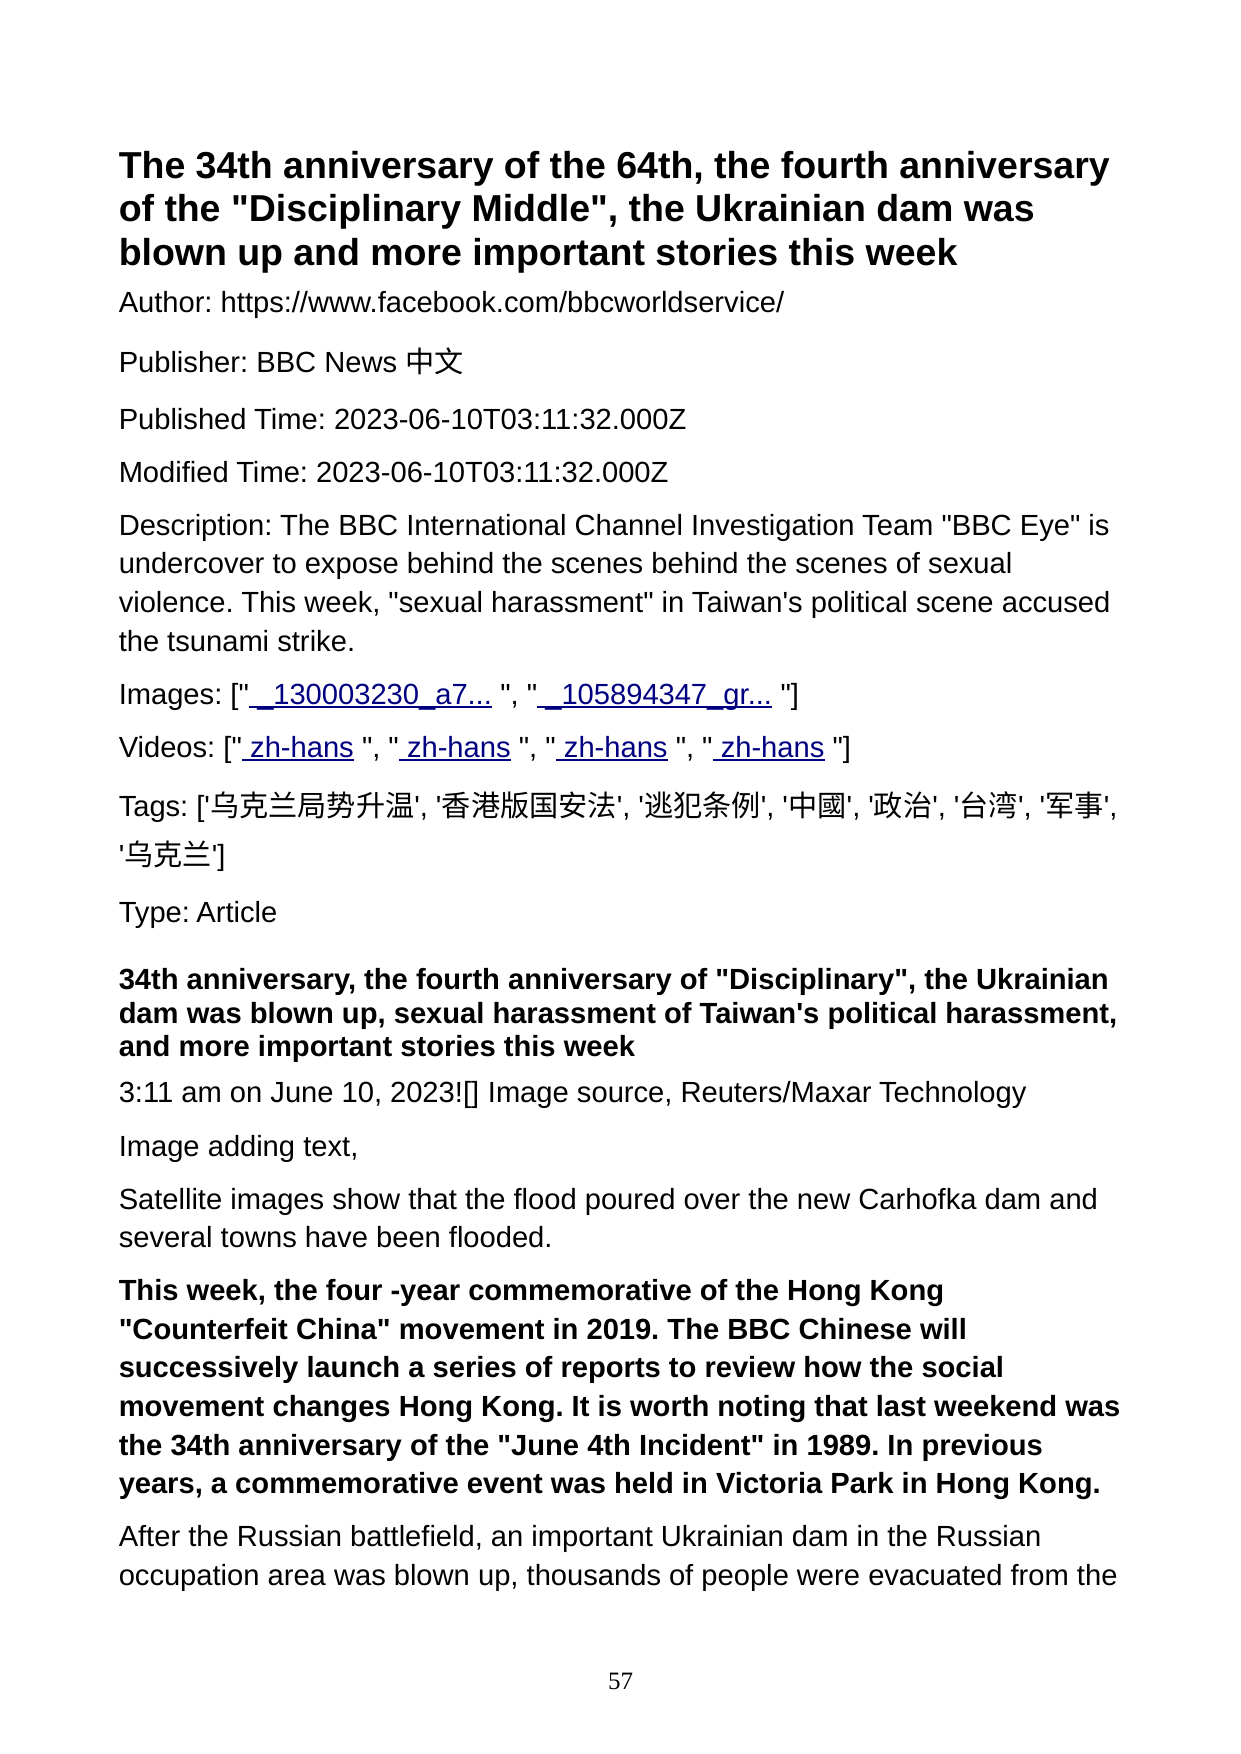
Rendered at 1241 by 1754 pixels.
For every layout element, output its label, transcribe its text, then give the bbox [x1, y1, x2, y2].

subtitle 34th anniversary, the fourth anniversary of "Disciplinary", the Ukrainian dam was blown up, sexual harassment of Taiwan's political harassment, and more important stories this week [118, 962, 1122, 1063]
subtitle The 34th anniversary of the 64th, the fourth anniversary of the "Disciplinary Middle", the Ukrainian dam was blown up and more important stories this week [118, 143, 1122, 273]
text Images: [" _130003230_a7... ", " _105894347_gr... "] [118, 677, 1122, 710]
text Modified Time: 2023-06-10T03:11:32.000Z [118, 455, 1122, 488]
text After the Russian battlefield, an important Ukrainian dam in the Russian occupation area was blown up, thousands of people were evacuated from the [118, 1519, 1122, 1591]
text 3:11 am on June 10, 2023![] Image source, Reuters/Maxar Technology [118, 1075, 1122, 1109]
text Published Time: 2023-06-10T03:11:32.000Z [118, 402, 1122, 435]
text Author: https://www.facebook.com/bbcworldservice/ [118, 285, 1122, 319]
text Publisher: BBC News 中文 [118, 338, 1122, 381]
text Tags: ['乌克兰局势升温', '香港版国安法', '逃犯条例', '中國', '政治', '台湾', '军事', '乌克兰'] [118, 783, 1122, 874]
text Satellite images show that the flood poured over the new Carhofka dam and several towns have been flooded. [118, 1182, 1122, 1254]
text Description: The BBC International Channel Investigation Team "BBC Eye" is undercover to expose behind the scenes behind the scenes of sexual violence. This week, "sexual harassment" in Taiwan's political scene accused the tsunami strike. [118, 508, 1122, 657]
text Type: Article [118, 894, 1122, 928]
text This week, the four -year commemorative of the Hong Kong "Counterfeit China" movement in 2019. The BBC Chinese will successively launch a series of reports to review how the social movement changes Hong Kong. It is worth noting that last weekend was the 34th anniversary of the "June 4th Incident" in 1989. In previous years, a commemorative event was held in Victoria Park in Hong Kong. [118, 1273, 1122, 1499]
text Image adding text, [118, 1128, 1122, 1162]
text Videos: [" zh-hans ", " zh-hans ", " zh-hans ", " zh-hans "] [118, 730, 1122, 763]
